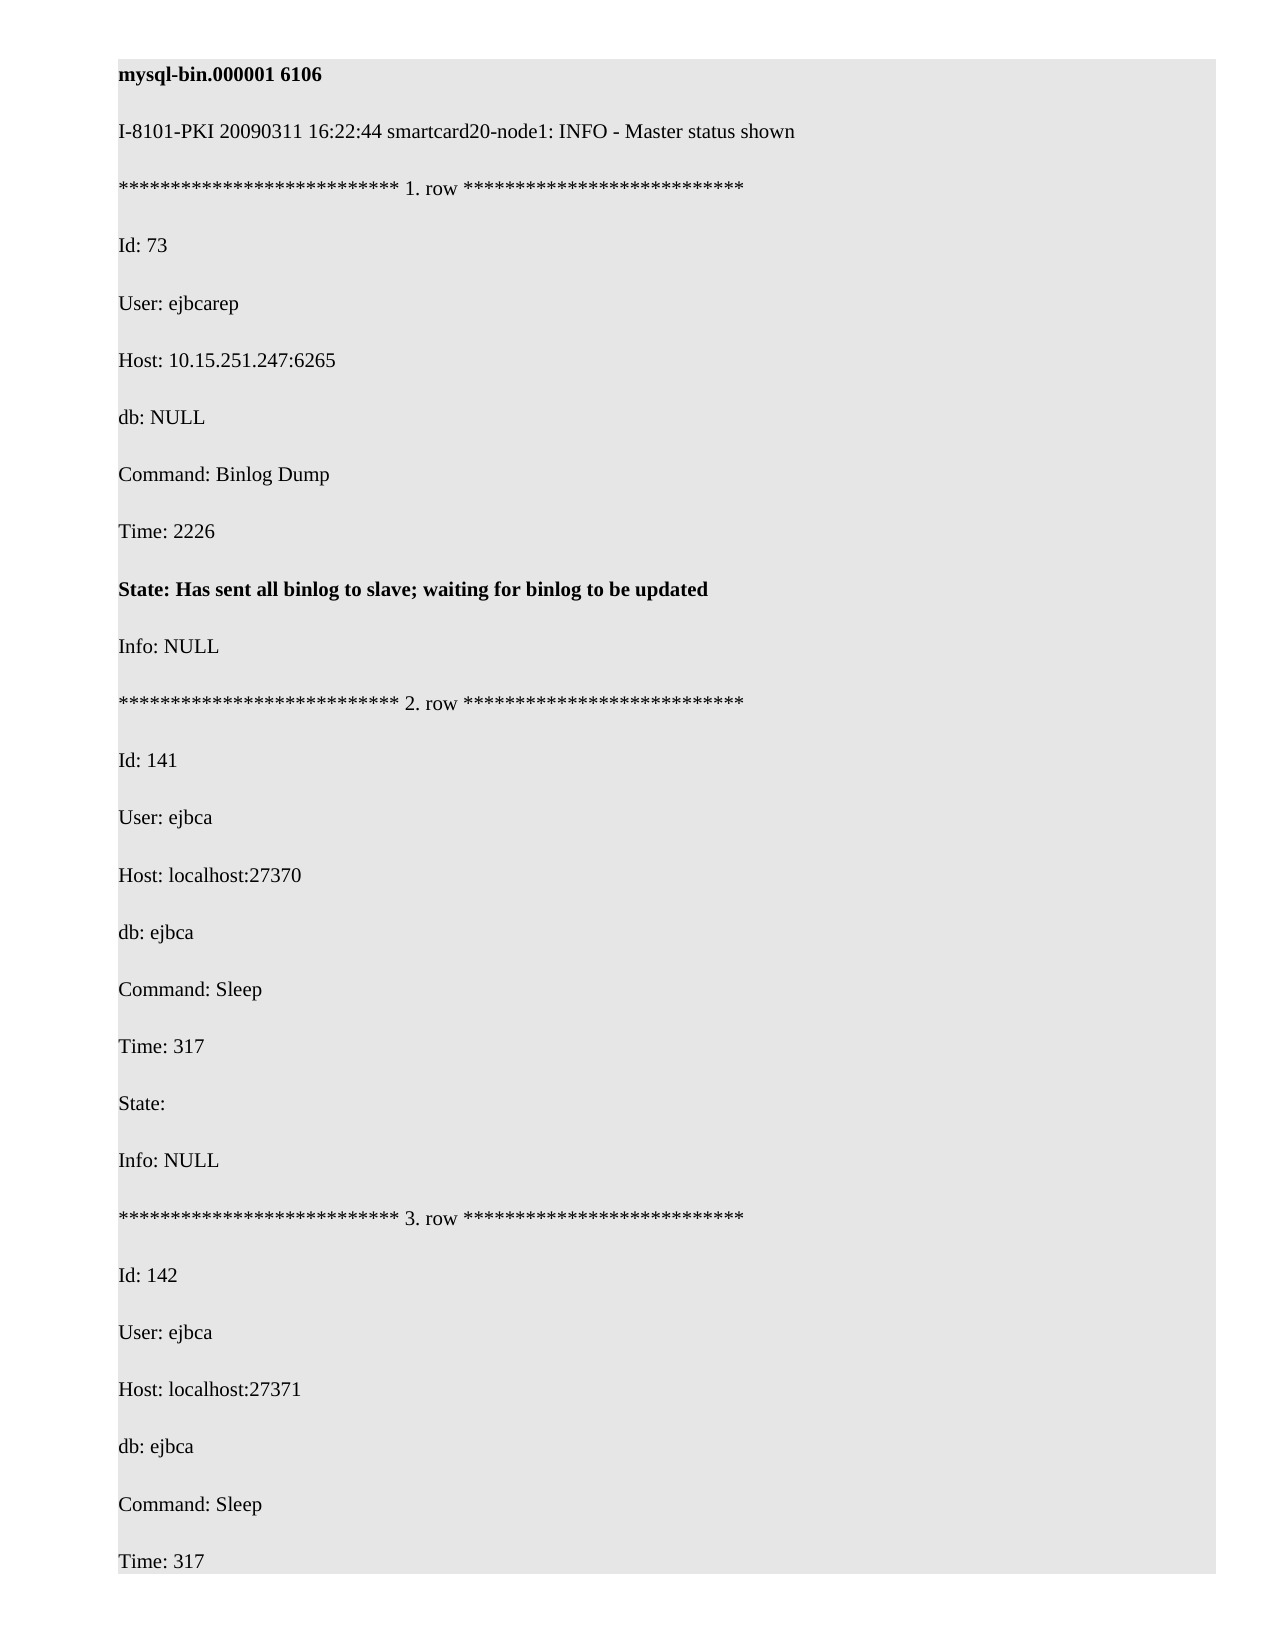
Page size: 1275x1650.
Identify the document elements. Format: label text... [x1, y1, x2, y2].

text State: [118, 1088, 1216, 1116]
text *************************** 2. row *************************** [118, 688, 1216, 716]
text Id: 73 [118, 231, 1216, 258]
text Info: NULL [118, 631, 1216, 659]
text Id: 142 [118, 1260, 1216, 1288]
text Time: 2226 [118, 517, 1216, 544]
text *************************** 1. row *************************** [118, 173, 1216, 201]
text User: ejbca [118, 802, 1216, 830]
text Time: 317 [118, 1031, 1216, 1059]
text User: ejbcarep [118, 288, 1216, 316]
text Id: 141 [118, 745, 1216, 773]
text Info: NULL [118, 1146, 1216, 1173]
text Command: Binlog Dump [118, 459, 1216, 487]
text db: ejbca [118, 917, 1216, 944]
text Time: 317 [118, 1546, 1216, 1574]
text I-8101-PKI 20090311 16:22:44 smartcard20-node1: INFO - Master status shown [118, 116, 1216, 144]
text db: ejbca [118, 1432, 1216, 1459]
text *************************** 3. row *************************** [118, 1203, 1216, 1231]
text db: NULL [118, 402, 1216, 430]
text mysql-bin.000001 6106 [118, 59, 1216, 87]
text Host: localhost:27371 [118, 1374, 1216, 1402]
text Host: localhost:27370 [118, 860, 1216, 887]
text Host: 10.15.251.247:6265 [118, 345, 1216, 373]
text State: Has sent all binlog to slave; waiting for binlog to be updated [118, 574, 1216, 601]
text Command: Sleep [118, 974, 1216, 1002]
text Command: Sleep [118, 1489, 1216, 1516]
text User: ejbca [118, 1317, 1216, 1345]
